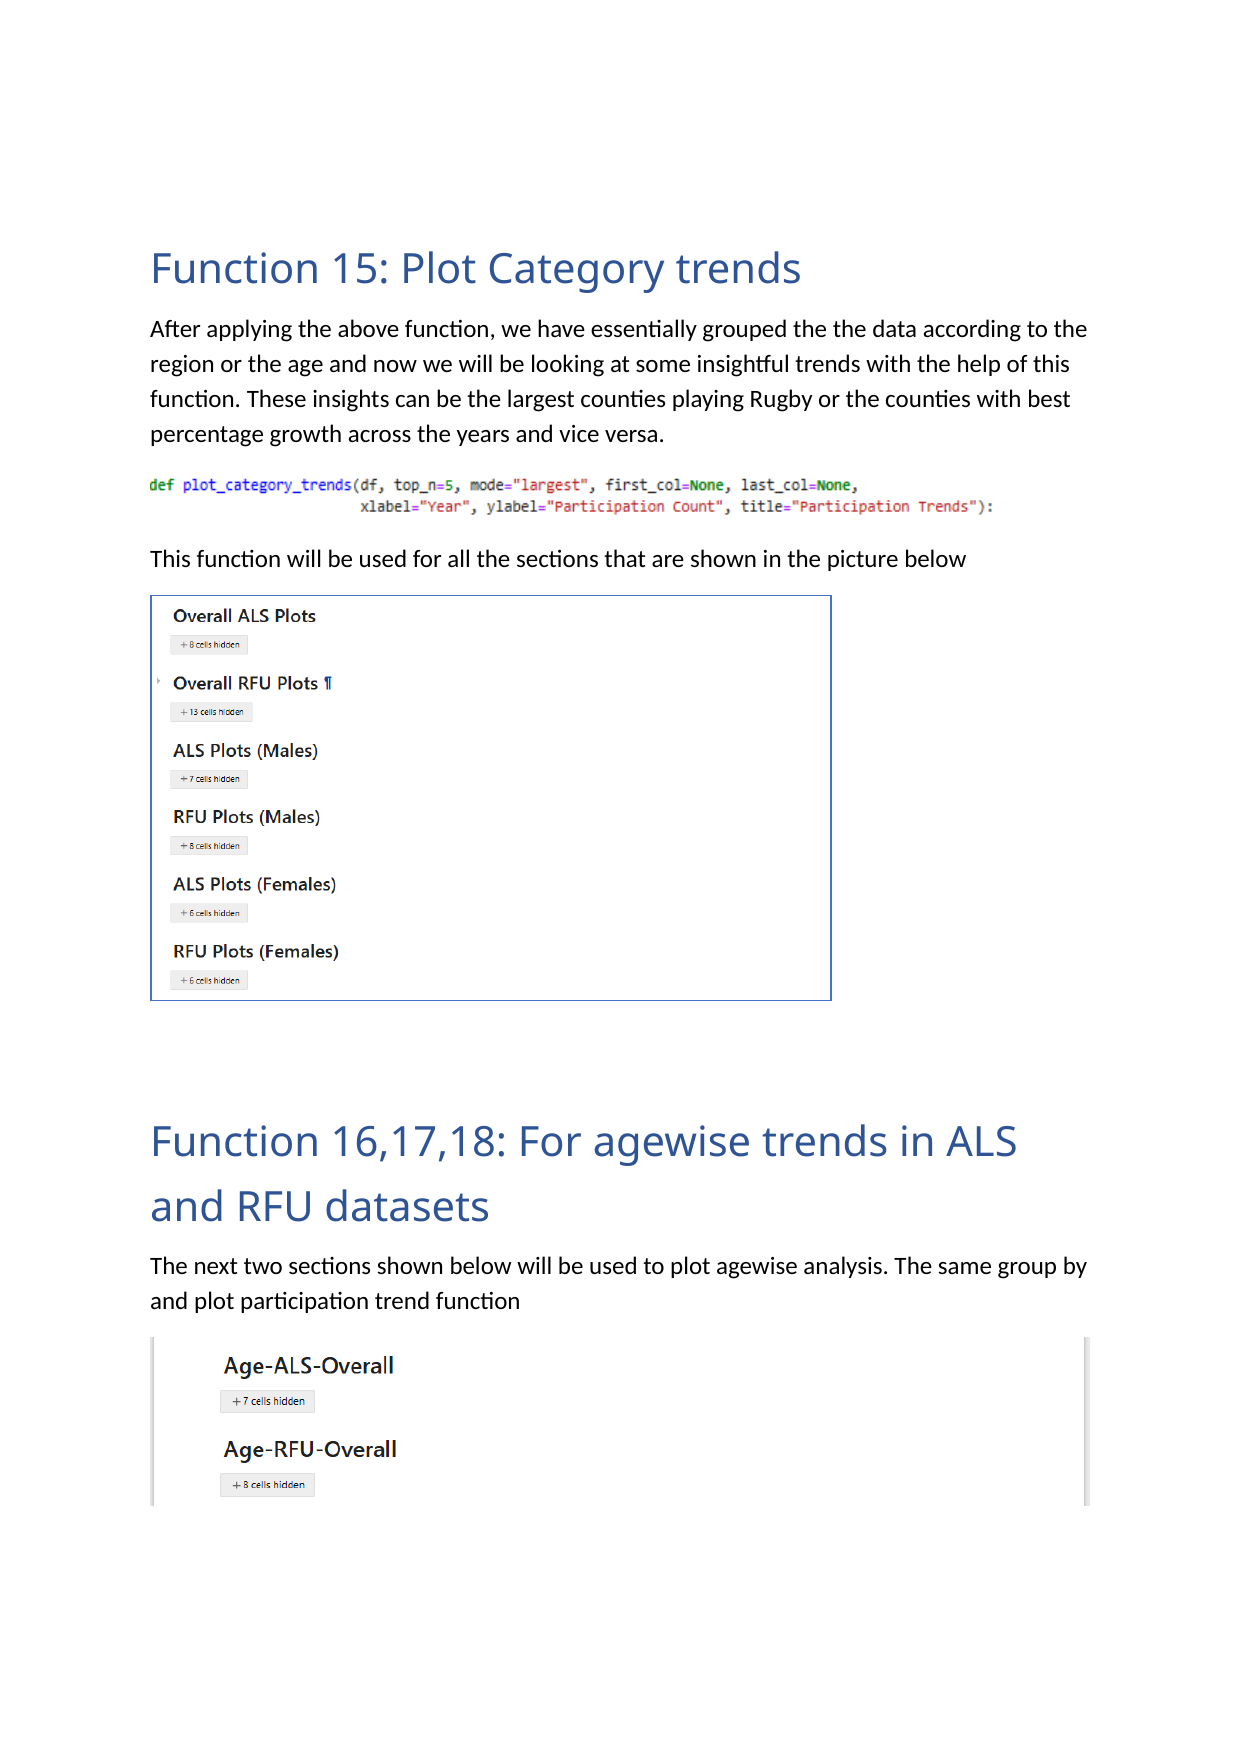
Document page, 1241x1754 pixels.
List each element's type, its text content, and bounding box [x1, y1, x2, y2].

subtitle Function 15: Plot Category trends [150, 239, 1090, 296]
subtitle Function 16,17,18: For agewise trends in ALS and RFU datasets [150, 1112, 1090, 1233]
text This function will be used for all the sections that are shown in the picture below [150, 543, 1090, 573]
text After applying the above function, we have essentially grouped the the data according to the region or the age and now we will be looking at some insightful trends with the help of this function. These insights can be the largest counties playing Rugby or the counties with best percentage growth across the years and vice versa. [150, 313, 1090, 448]
text The next two sections shown below will be used to plot agewise analysis. The same group by and plot participation trend function [150, 1250, 1090, 1316]
